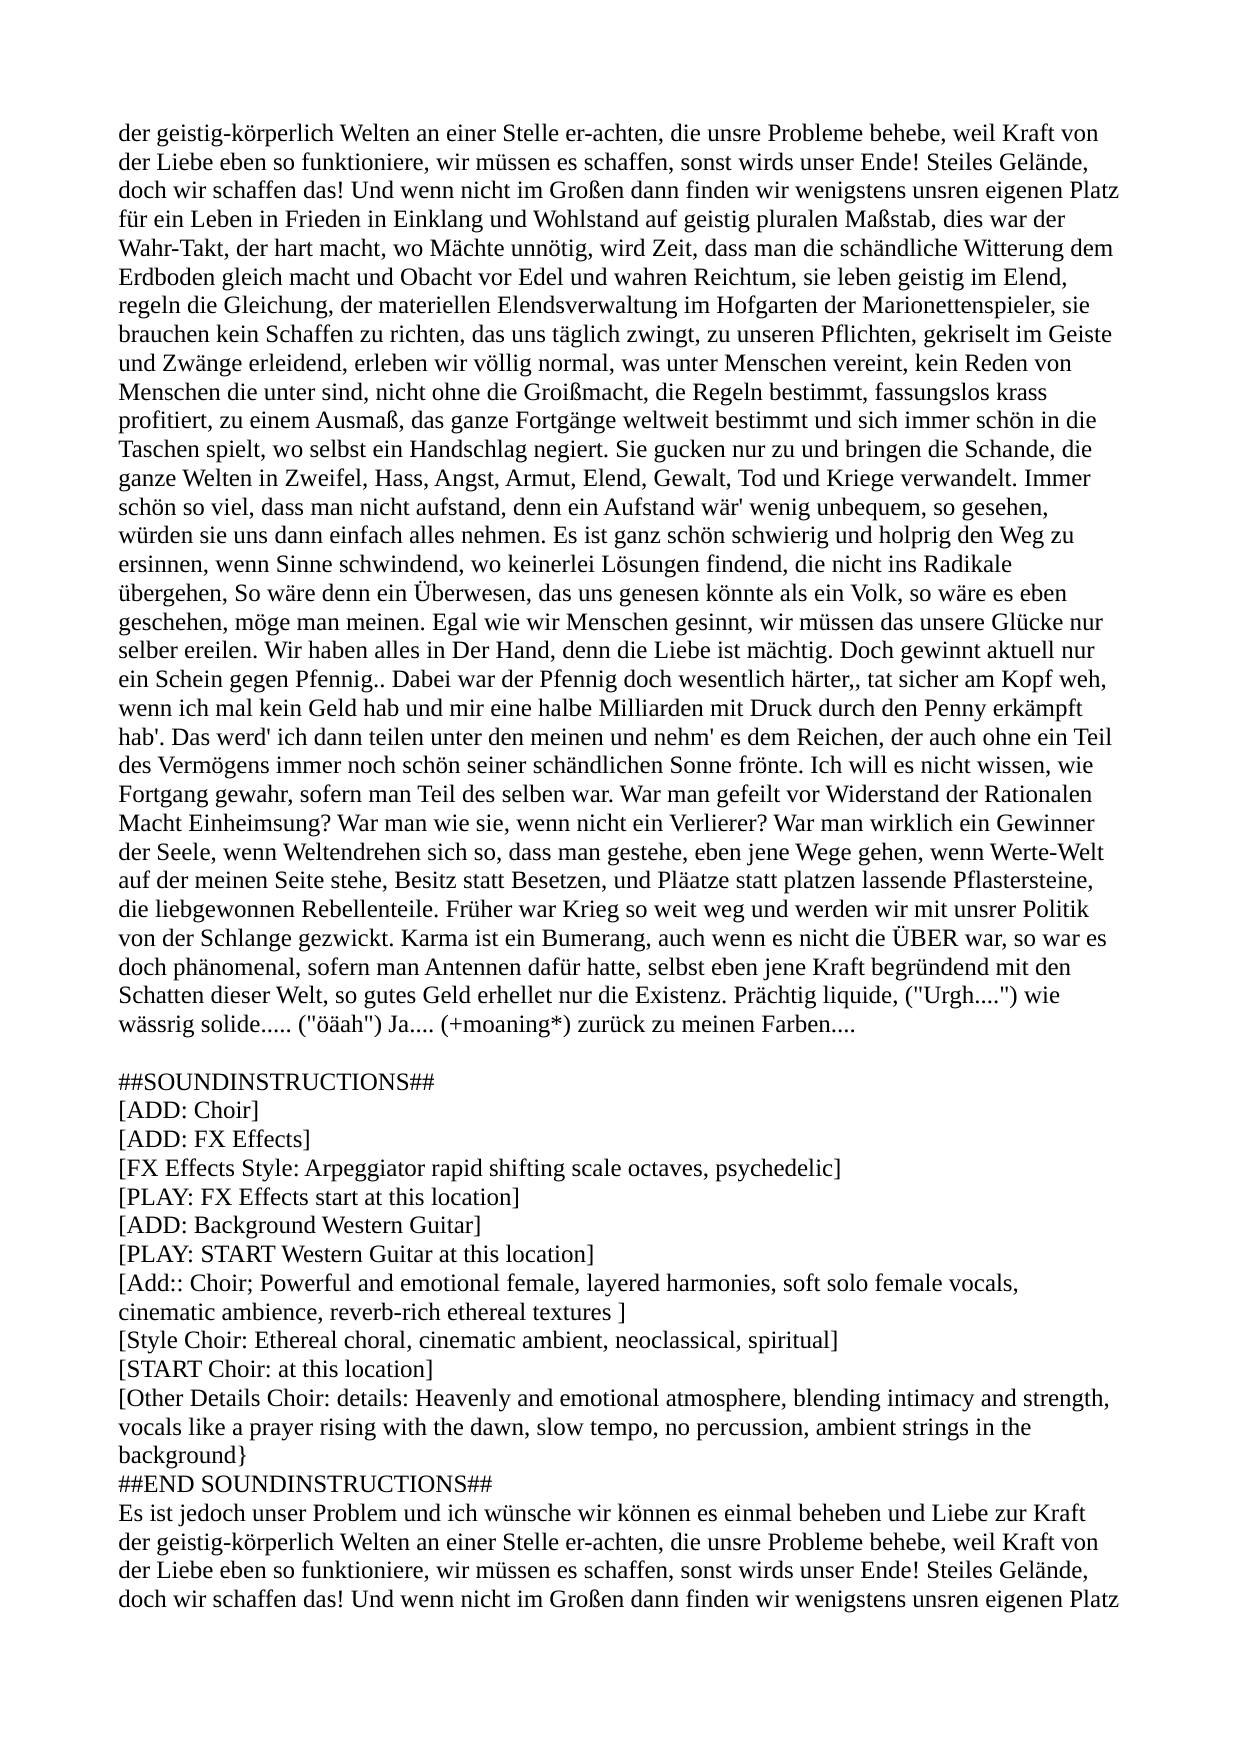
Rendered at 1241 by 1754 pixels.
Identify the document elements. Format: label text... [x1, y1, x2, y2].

text Es ist jedoch unser Problem und ich wünsche wir können es einmal beheben und Liebe zur Kraft der geistig-körperlich Welten an einer Stelle er-achten, die unsre Probleme behebe, weil Kraft von der Liebe eben so funktioniere, wir müssen es schaffen, sonst wirds unser Ende! Steiles Gelände, doch wir schaffen das! Und wenn nicht im Großen dann finden wir wenigstens unsren eigenen Platz [118, 1498, 1122, 1613]
text [ADD: Background Western Guitar] [118, 1211, 1122, 1239]
text [Other Details Choir: details: Heavenly and emotional atmosphere, blending intimacy and strength, vocals like a prayer rising with the dawn, slow tempo, no percussion, ambient strings in the background} [118, 1383, 1122, 1469]
text [Style Choir: Ethereal choral, cinematic ambient, neoclassical, spiritual] [118, 1326, 1122, 1354]
text ##SOUNDINSTRUCTIONS## [118, 1067, 1122, 1096]
text ##END SOUNDINSTRUCTIONS## [118, 1469, 1122, 1498]
text [ADD: Choir] [118, 1096, 1122, 1124]
text [ADD: FX Effects] [118, 1124, 1122, 1153]
text [PLAY: START Western Guitar at this location] [118, 1239, 1122, 1268]
text [FX Effects Style: Arpeggiator rapid shifting scale octaves, psychedelic] [118, 1153, 1122, 1182]
text [START Choir: at this location] [118, 1354, 1122, 1383]
text der geistig-körperlich Welten an einer Stelle er-achten, die unsre Probleme behebe, weil Kraft von der Liebe eben so funktioniere, wir müssen es schaffen, sonst wirds unser Ende! Steiles Gelände, doch wir schaffen das! Und wenn nicht im Großen dann finden wir wenigstens unsren eigenen Platz für ein Leben in Frieden in Einklang und Wohlstand auf geistig pluralen Maßstab, dies war der Wahr-Takt, der hart macht, wo Mächte unnötig, wird Zeit, dass man die schändliche Witterung dem Erdboden gleich macht und Obacht vor Edel und wahren Reichtum, sie leben geistig im Elend, regeln die Gleichung, der materiellen Elendsverwaltung im Hofgarten der Marionettenspieler, sie brauchen kein Schaffen zu richten, das uns täglich zwingt, zu unseren Pflichten, gekriselt im Geiste und Zwänge erleidend, erleben wir völlig normal, was unter Menschen vereint, kein Reden von Menschen die unter sind, nicht ohne die Groißmacht, die Regeln bestimmt, fassungslos krass profitiert, zu einem Ausmaß, das ganze Fortgänge weltweit bestimmt und sich immer schön in die Taschen spielt, wo selbst ein Handschlag negiert. Sie gucken nur zu und bringen die Schande, die ganze Welten in Zweifel, Hass, Angst, Armut, Elend, Gewalt, Tod und Kriege verwandelt. Immer schön so viel, dass man nicht aufstand, denn ein Aufstand wär' wenig unbequem, so gesehen, würden sie uns dann einfach alles nehmen. Es ist ganz schön schwierig und holprig den Weg zu ersinnen, wenn Sinne schwindend, wo keinerlei Lösungen findend, die nicht ins Radikale übergehen, So wäre denn ein Überwesen, das uns genesen könnte als ein Volk, so wäre es eben geschehen, möge man meinen. Egal wie wir Menschen gesinnt, wir müssen das unsere Glücke nur selber ereilen. Wir haben alles in Der Hand, denn die Liebe ist mächtig. Doch gewinnt aktuell nur ein Schein gegen Pfennig.. Dabei war der Pfennig doch wesentlich härter,, tat sicher am Kopf weh, wenn ich mal kein Geld hab und mir eine halbe Milliarden mit Druck durch den Penny erkämpft hab'. Das werd' ich dann teilen unter den meinen und nehm' es dem Reichen, der auch ohne ein Teil des Vermögens immer noch schön seiner schändlichen Sonne frönte. Ich will es nicht wissen, wie Fortgang gewahr, sofern man Teil des selben war. War man gefeilt vor Widerstand der Rationalen Macht Einheimsung? War man wie sie, wenn nicht ein Verlierer? War man wirklich ein Gewinner der Seele, wenn Weltendrehen sich so, dass man gestehe, eben jene Wege gehen, wenn Werte-Welt auf der meinen Seite stehe, Besitz statt Besetzen, und Pläatze statt platzen lassende Pflastersteine, die liebgewonnen Rebellenteile. Früher war Krieg so weit weg und werden wir mit unsrer Politik von der Schlange gezwickt. Karma ist ein Bumerang, auch wenn es nicht die ÜBER war, so war es doch phänomenal, sofern man Antennen dafür hatte, selbst eben jene Kraft begründend mit den Schatten dieser Welt, so gutes Geld erhellet nur die Existenz. Prächtig liquide, ("Urgh....") wie wässrig solide..... ("öäah") Ja.... (+moaning*) zurück zu meinen Farben.... [118, 118, 1122, 1038]
text [PLAY: FX Effects start at this location] [118, 1182, 1122, 1211]
text [Add:: Choir; Powerful and emotional female, layered harmonies, soft solo female vocals, cinematic ambience, reverb-rich ethereal textures ] [118, 1268, 1122, 1326]
